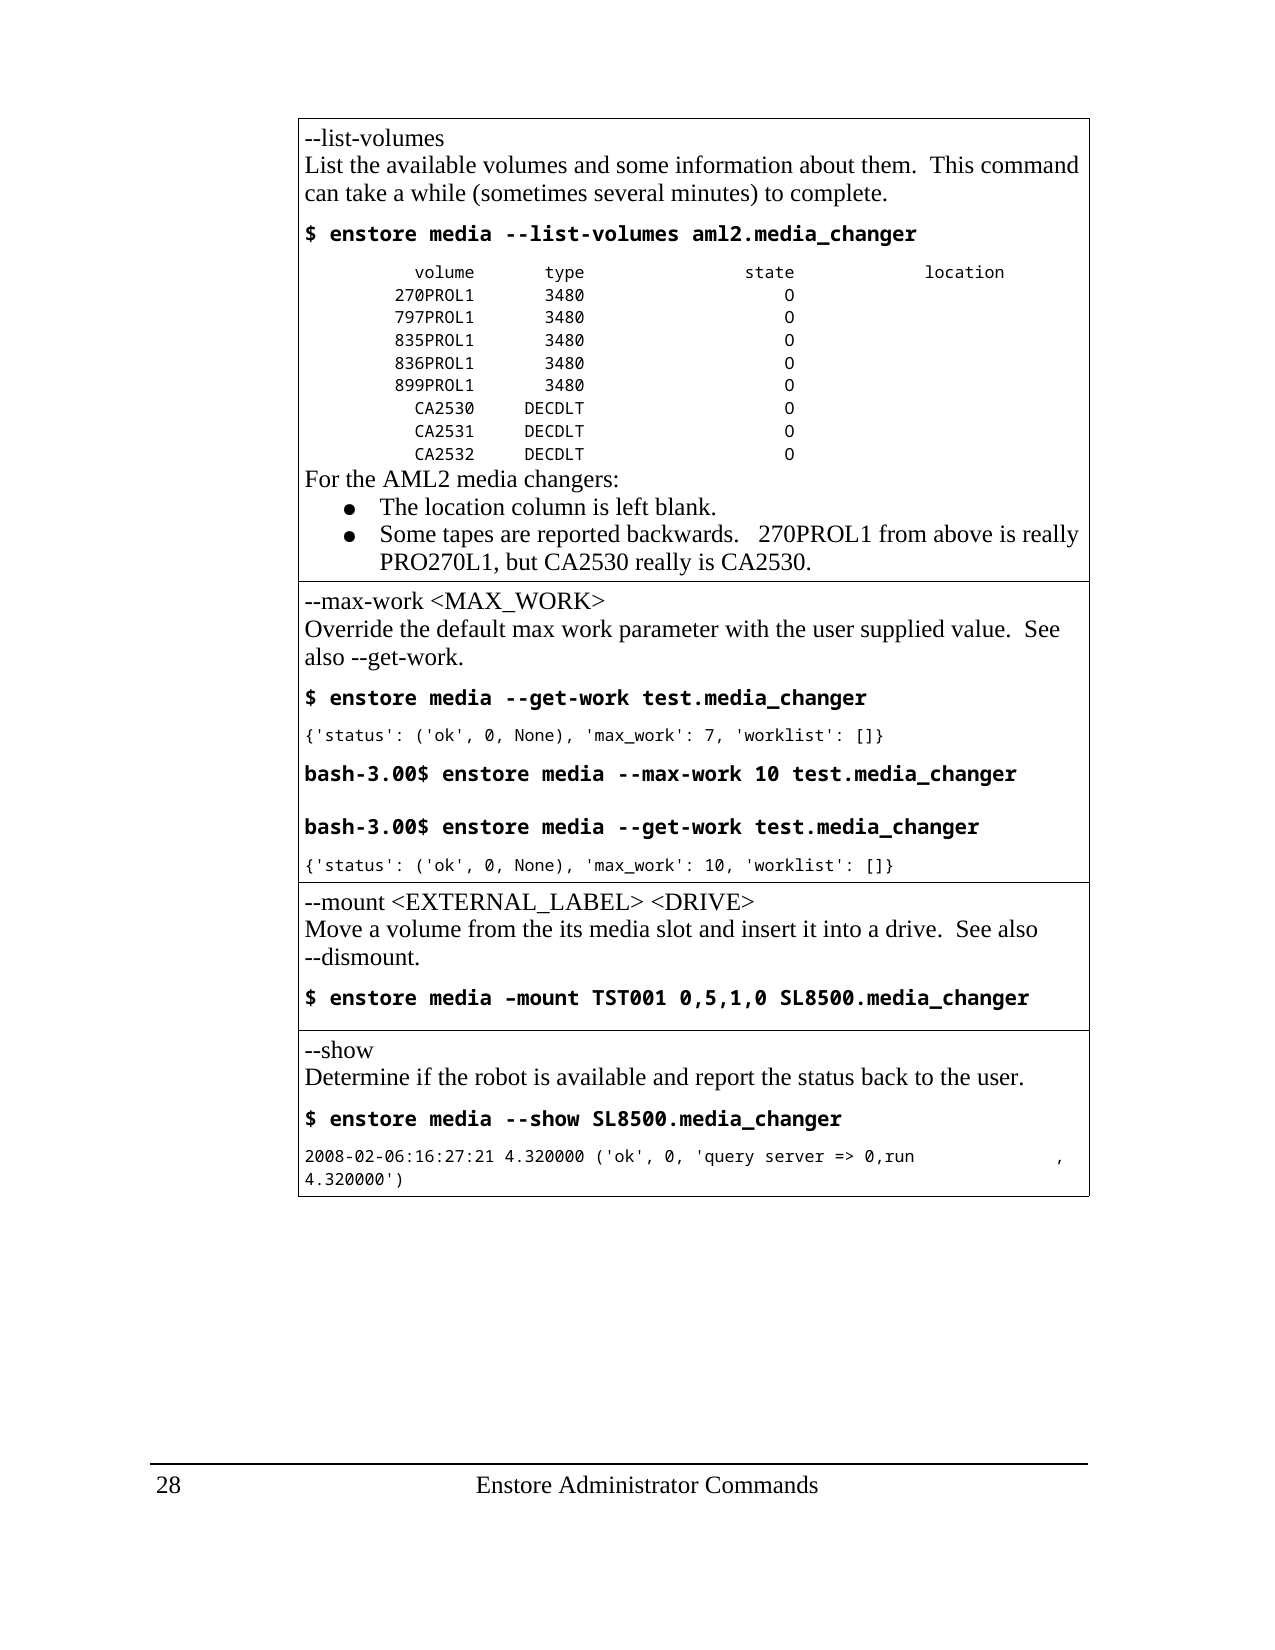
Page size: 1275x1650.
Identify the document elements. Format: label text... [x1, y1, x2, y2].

table_cell --max-work <MAX_WORK> Override the default max work parameter with the user supplied value. See also ‑‑get‑work. $ enstore media --get-work test.media_changer {'status': ('ok', 0, None), 'max_work': 7, 'worklist': []} bash-3.00$ enstore media --max-work 10 test.media_changer bash-3.00$ enstore media --get-work test.media_changer {'status': ('ok', 0, None), 'max_work': 10, 'worklist': []} [299, 582, 1089, 882]
table_cell --mount <EXTERNAL_LABEL> <DRIVE> Move a volume from the its media slot and insert it into a drive. See also ‑‑dismount. $ enstore media –mount TST001 0,5,1,0 SL8500.media_changer [299, 883, 1089, 1030]
table_cell --list-volumes List the available volumes and some information about them. This command can take a while (sometimes several minutes) to complete. $ enstore media --list-volumes aml2.media_changer volume type state location 270PROL1 3480 O 797PROL1 3480 O 835PROL1 3480 O 836PROL1 3480 O 899PROL1 3480 O CA2530 DECDLT O CA2531 DECDLT O CA2532 DECDLT O For the AML2 media changers: The location column is left blank. Some tapes are reported backwards. 270PROL1 from above is really PRO270L1, but CA2530 really is CA2530. [299, 119, 1089, 581]
table_cell --show Determine if the robot is available and report the status back to the user. $ enstore media --show SL8500.media_changer 2008-02-06:16:27:21 4.320000 ('ok', 0, 'query server => 0,run , 4.320000') [299, 1031, 1089, 1196]
